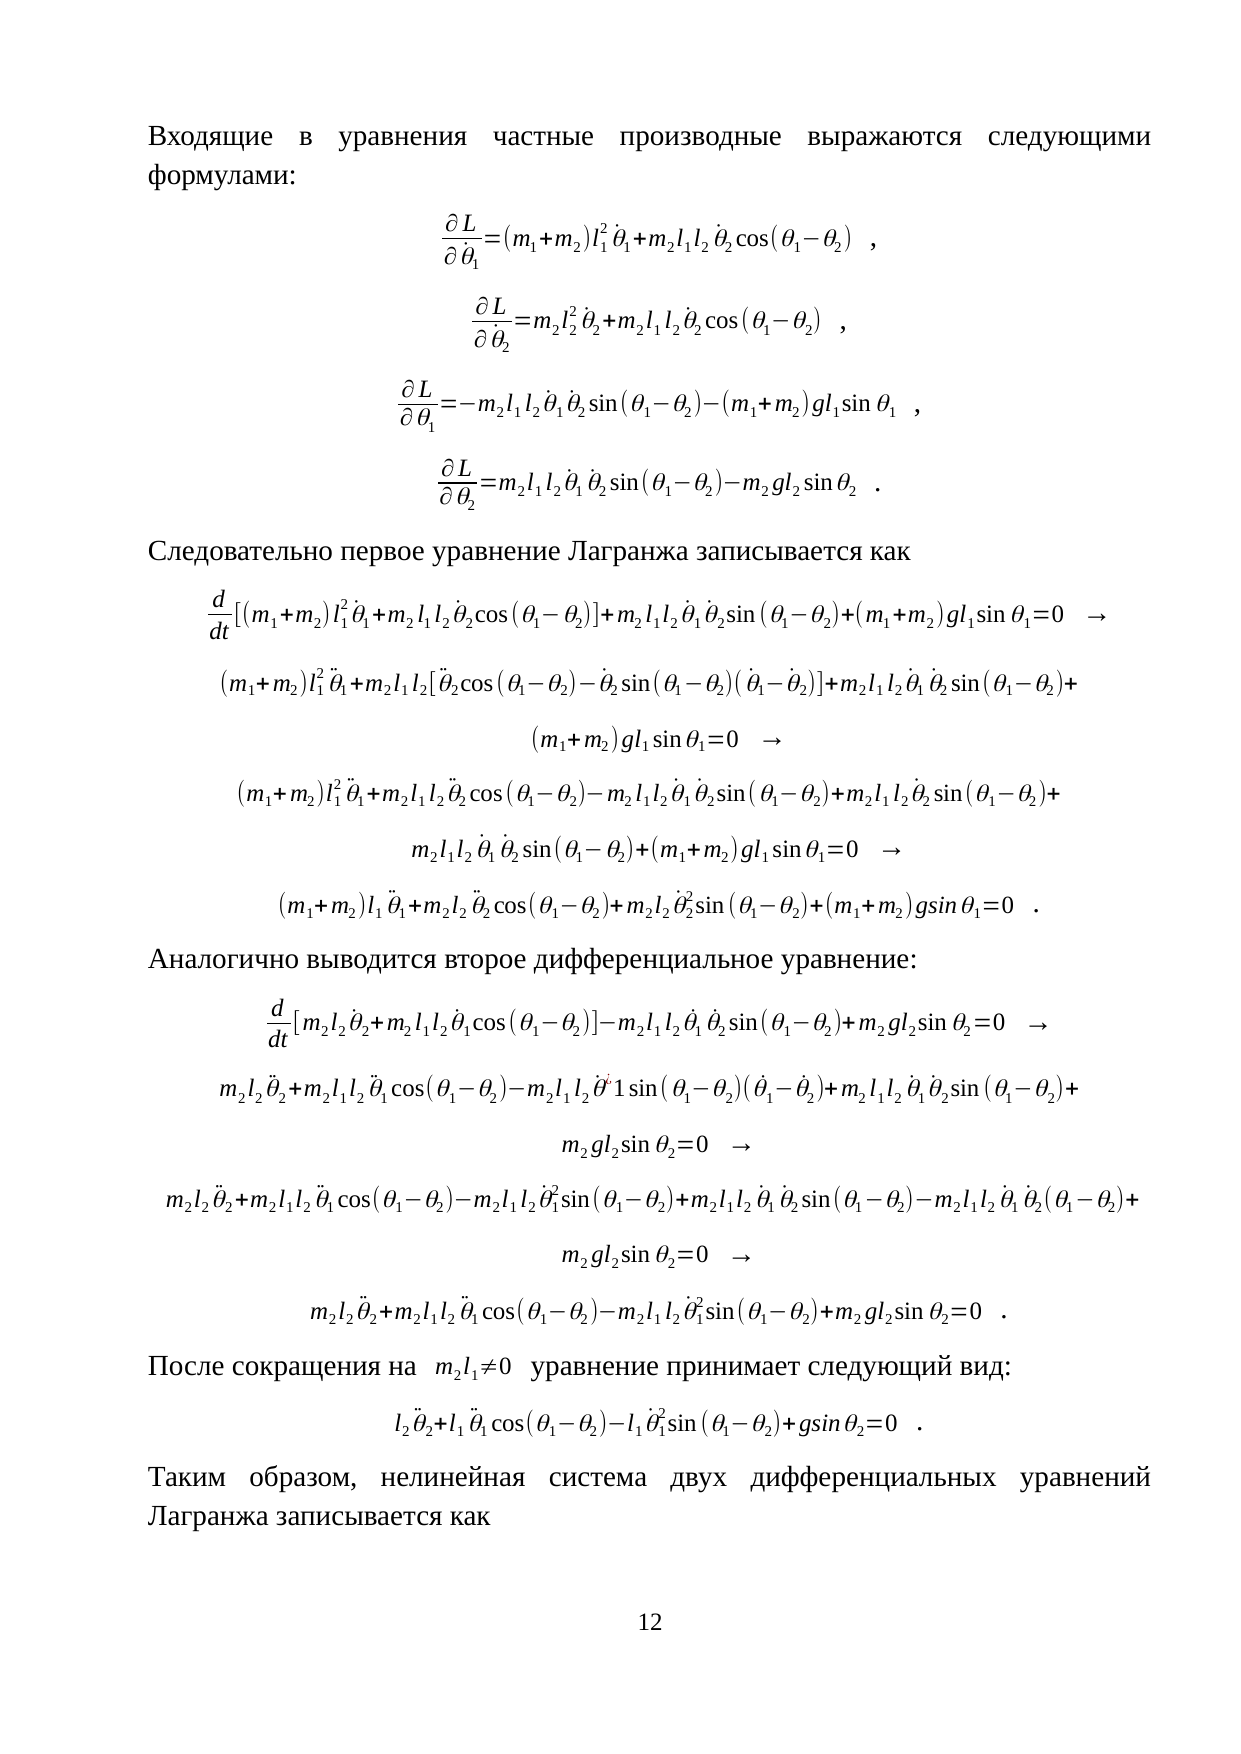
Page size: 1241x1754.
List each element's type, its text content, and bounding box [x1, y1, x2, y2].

text Входящие в уравнения частные производные выражаются следующими формулами: [148, 118, 1152, 190]
text . [148, 1292, 1152, 1328]
text После сокращения науравнение принимает следующий вид: [148, 1348, 1152, 1384]
text → [148, 829, 1152, 866]
text → [148, 994, 1152, 1053]
text , [148, 293, 1152, 356]
text → [148, 1236, 1152, 1272]
text → [148, 1125, 1152, 1162]
text , [148, 210, 1152, 273]
text . [148, 1403, 1152, 1440]
text . [148, 454, 1152, 513]
text . [148, 886, 1152, 922]
text Следовательно первое уравнение Лагранжа записывается как [148, 533, 1152, 566]
text Таким образом, нелинейная система двух дифференциальных уравнений Лагранжа записывается как [148, 1459, 1152, 1532]
text → [148, 586, 1152, 645]
text Аналогично выводится второе дифференциальное уравнение: [148, 941, 1152, 975]
text , [148, 376, 1152, 435]
text → [148, 719, 1152, 756]
